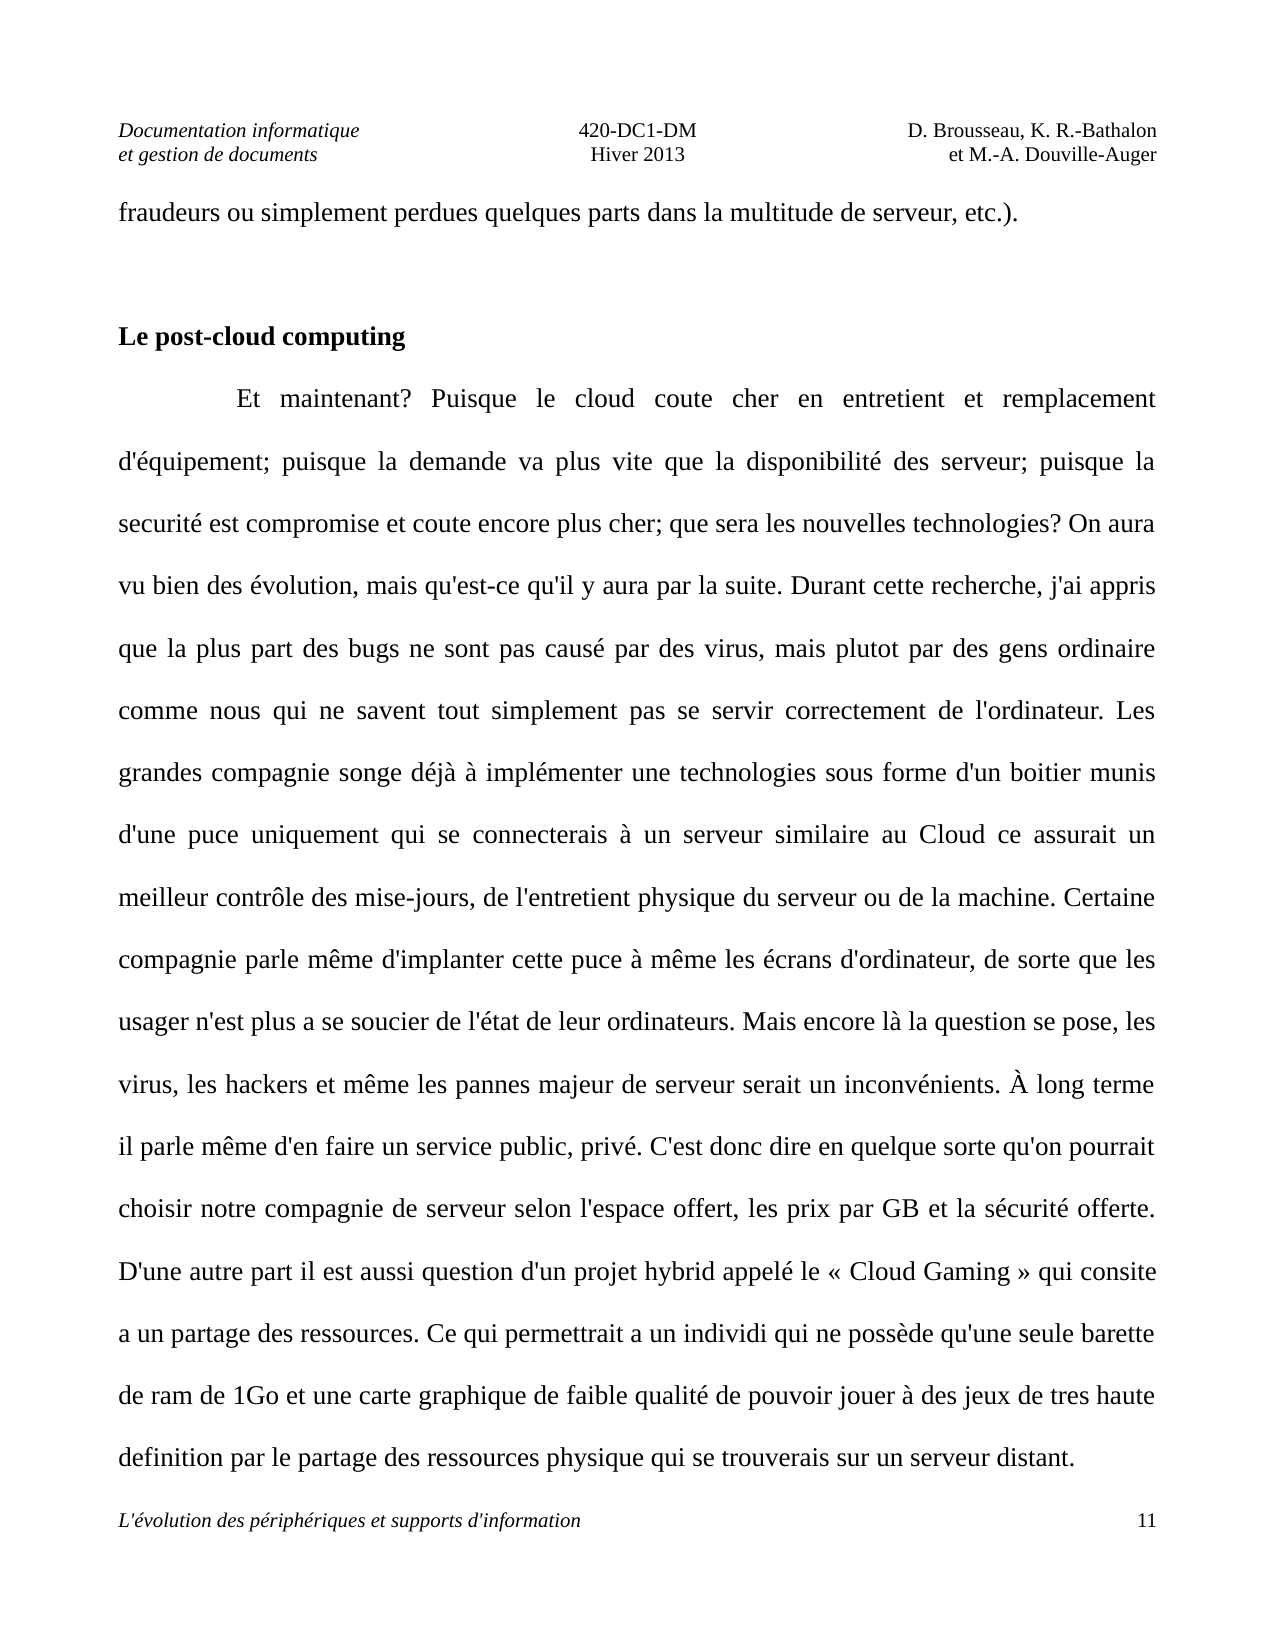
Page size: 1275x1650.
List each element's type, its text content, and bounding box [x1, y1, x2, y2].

text Et maintenant? Puisque le cloud coute cher en entretient et remplacement d'équipement; puisque la demande va plus vite que la disponibilité des serveur; puisque la securité est compromise et coute encore plus cher; que sera les nouvelles technologies? On aura vu bien des évolution, mais qu'est-ce qu'il y aura par la suite. Durant cette recherche, j'ai appris que la plus part des bugs ne sont pas causé par des virus, mais plutot par des gens ordinaire comme nous qui ne savent tout simplement pas se servir correctement de l'ordinateur. Les grandes compagnie songe déjà à implémenter une technologies sous forme d'un boitier munis d'une puce uniquement qui se connecterais à un serveur similaire au Cloud ce assurait un meilleur contrôle des mise-jours, de l'entretient physique du serveur ou de la machine. Certaine compagnie parle même d'implanter cette puce à même les écrans d'ordinateur, de sorte que les usager n'est plus a se soucier de l'état de leur ordinateurs. Mais encore là la question se pose, les virus, les hackers et même les pannes majeur de serveur serait un inconvénients. À long terme il parle même d'en faire un service public, privé. C'est donc dire en quelque sorte qu'on pourrait choisir notre compagnie de serveur selon l'espace offert, les prix par GB et la sécurité offerte. D'une autre part il est aussi question d'un projet hybrid appelé le « Cloud Gaming » qui consite a un partage des ressources. Ce qui permettrait a un individi qui ne possède qu'une seule barette de ram de 1Go et une carte graphique de faible qualité de pouvoir jouer à des jeux de tres haute definition par le partage des ressources physique qui se trouverais sur un serveur distant. [118, 383, 1157, 1473]
text fraudeurs ou simplement perdues quelques parts dans la multitude de serveur, etc.). [118, 196, 1157, 227]
text Le post-cloud computing [118, 320, 1157, 351]
